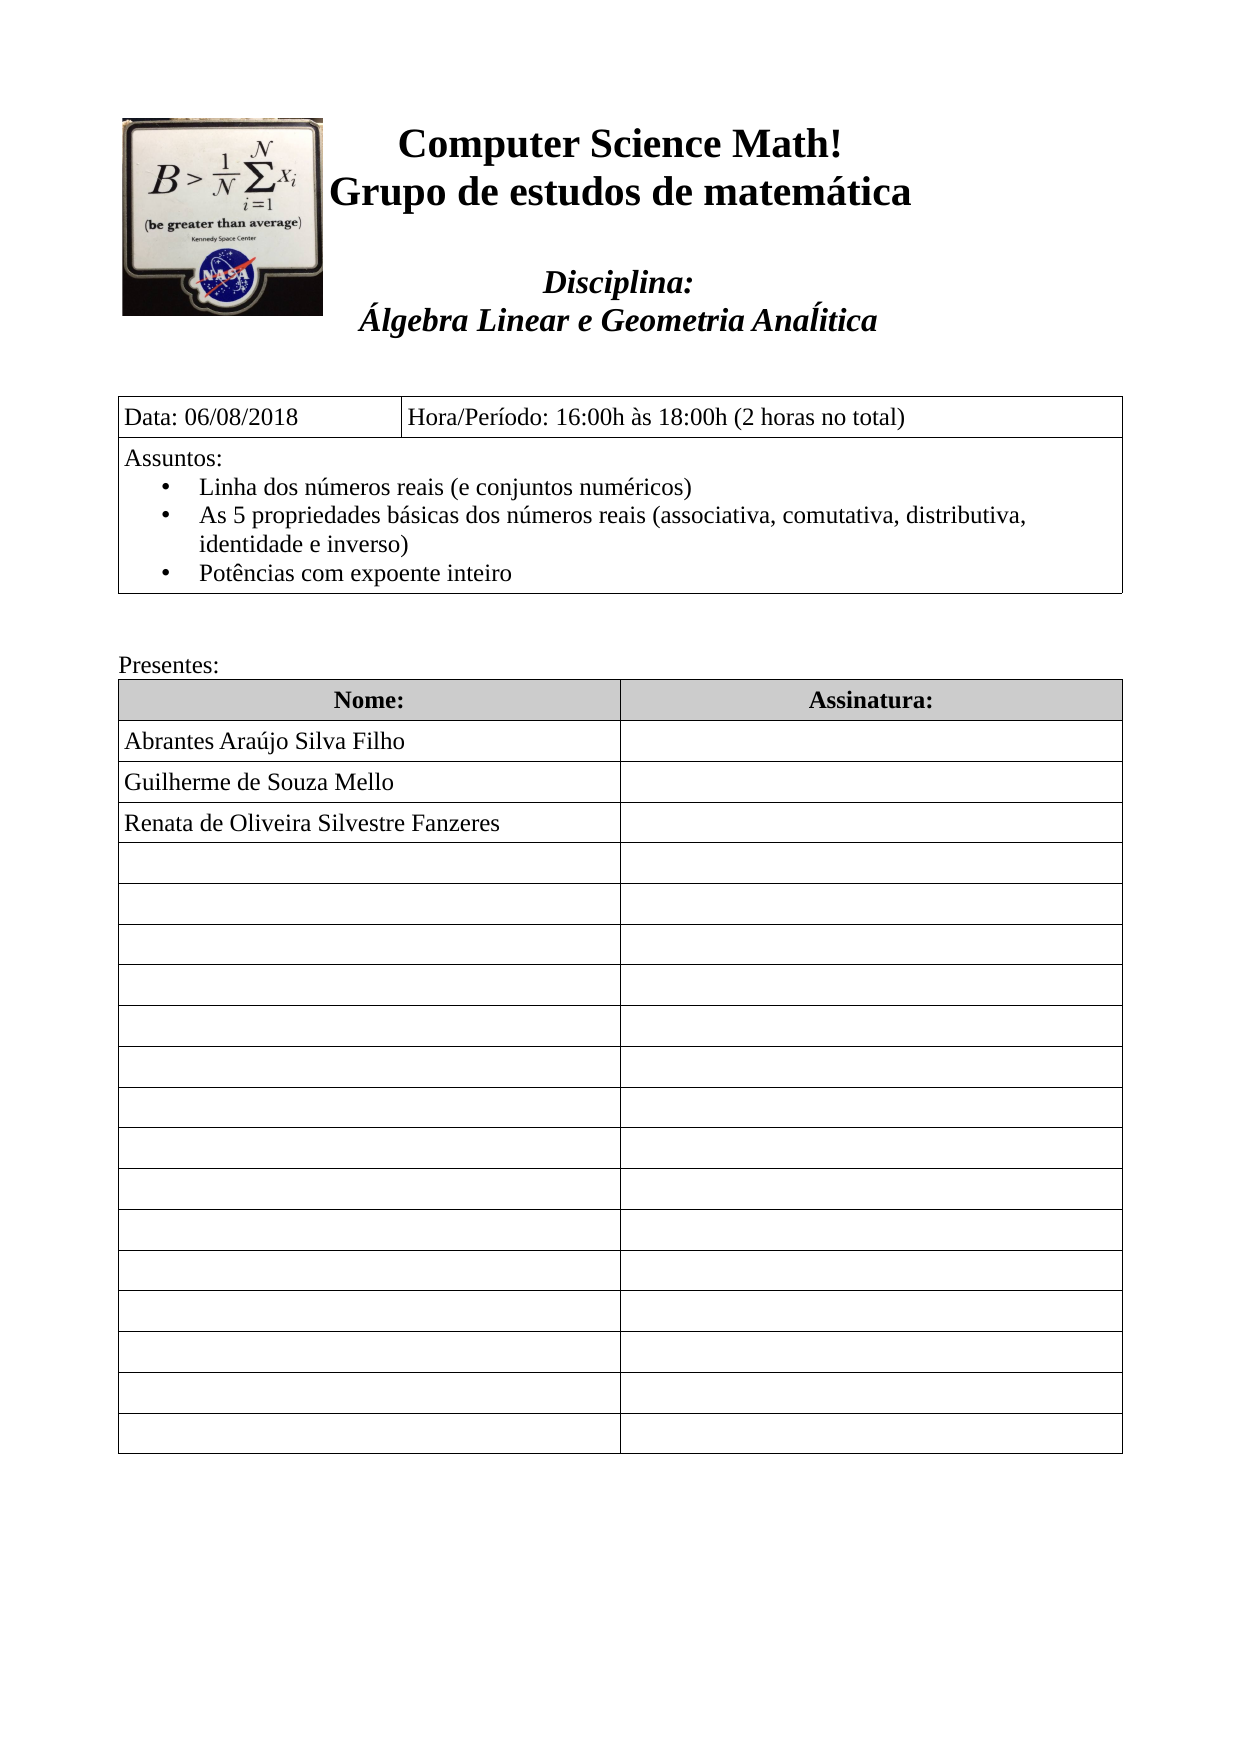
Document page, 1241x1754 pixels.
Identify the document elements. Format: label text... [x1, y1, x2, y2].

table_header Assinatura: [621, 680, 1122, 720]
table_cell [119, 1088, 620, 1127]
table_cell [621, 1373, 1122, 1412]
table_cell Guilherme de Souza Mello [119, 762, 620, 801]
table_cell [621, 721, 1122, 761]
text Álgebra Linear e Geometria Anaĺitica [118, 300, 1122, 338]
table_cell [621, 1047, 1122, 1087]
table_cell [621, 1088, 1122, 1127]
table_cell [621, 1251, 1122, 1290]
table_cell [119, 925, 620, 964]
table_cell [119, 1128, 620, 1168]
table_cell [621, 925, 1122, 964]
table_cell [621, 843, 1122, 883]
text Computer Science Math! [323, 118, 1122, 166]
table_cell [621, 1006, 1122, 1046]
table_cell [621, 1128, 1122, 1168]
table_cell [621, 1332, 1122, 1372]
table_cell [621, 965, 1122, 1005]
table_cell [119, 1332, 620, 1372]
text Presentes: [118, 651, 1122, 679]
table_cell [621, 1291, 1122, 1331]
text Disciplina: [323, 262, 1122, 300]
table_cell [119, 1169, 620, 1209]
table_cell [621, 1414, 1122, 1453]
table_cell [119, 1210, 620, 1249]
table_header Hora/Período: 16:00h às 18:00h (2 horas no total) [402, 397, 1122, 437]
table_cell [119, 884, 620, 924]
table_cell Renata de Oliveira Silvestre Fanzeres [119, 803, 620, 842]
table_header Data: 06/08/2018 [119, 397, 401, 437]
table_cell [119, 1291, 620, 1331]
table_cell [119, 1414, 620, 1453]
table_cell [621, 1210, 1122, 1249]
table_cell [621, 884, 1122, 924]
text Grupo de estudos de matemática [323, 166, 1122, 214]
table_cell [621, 803, 1122, 842]
table_cell [119, 1047, 620, 1087]
table_cell [119, 965, 620, 1005]
table_cell [119, 1006, 620, 1046]
picture [122, 118, 323, 316]
table_cell [119, 1251, 620, 1290]
table_cell Abrantes Araújo Silva Filho [119, 721, 620, 761]
table_header Nome: [119, 680, 620, 720]
table_cell [119, 843, 620, 883]
table_cell [119, 1373, 620, 1412]
table_cell Assuntos: Linha dos números reais (e conjuntos numéricos) As 5 propriedades básicas dos números reais (associativa, comutativa, distributiva, identidade e inverso) Potências com expoente inteiro [119, 438, 1122, 592]
table_cell [621, 1169, 1122, 1209]
table_cell [621, 762, 1122, 801]
